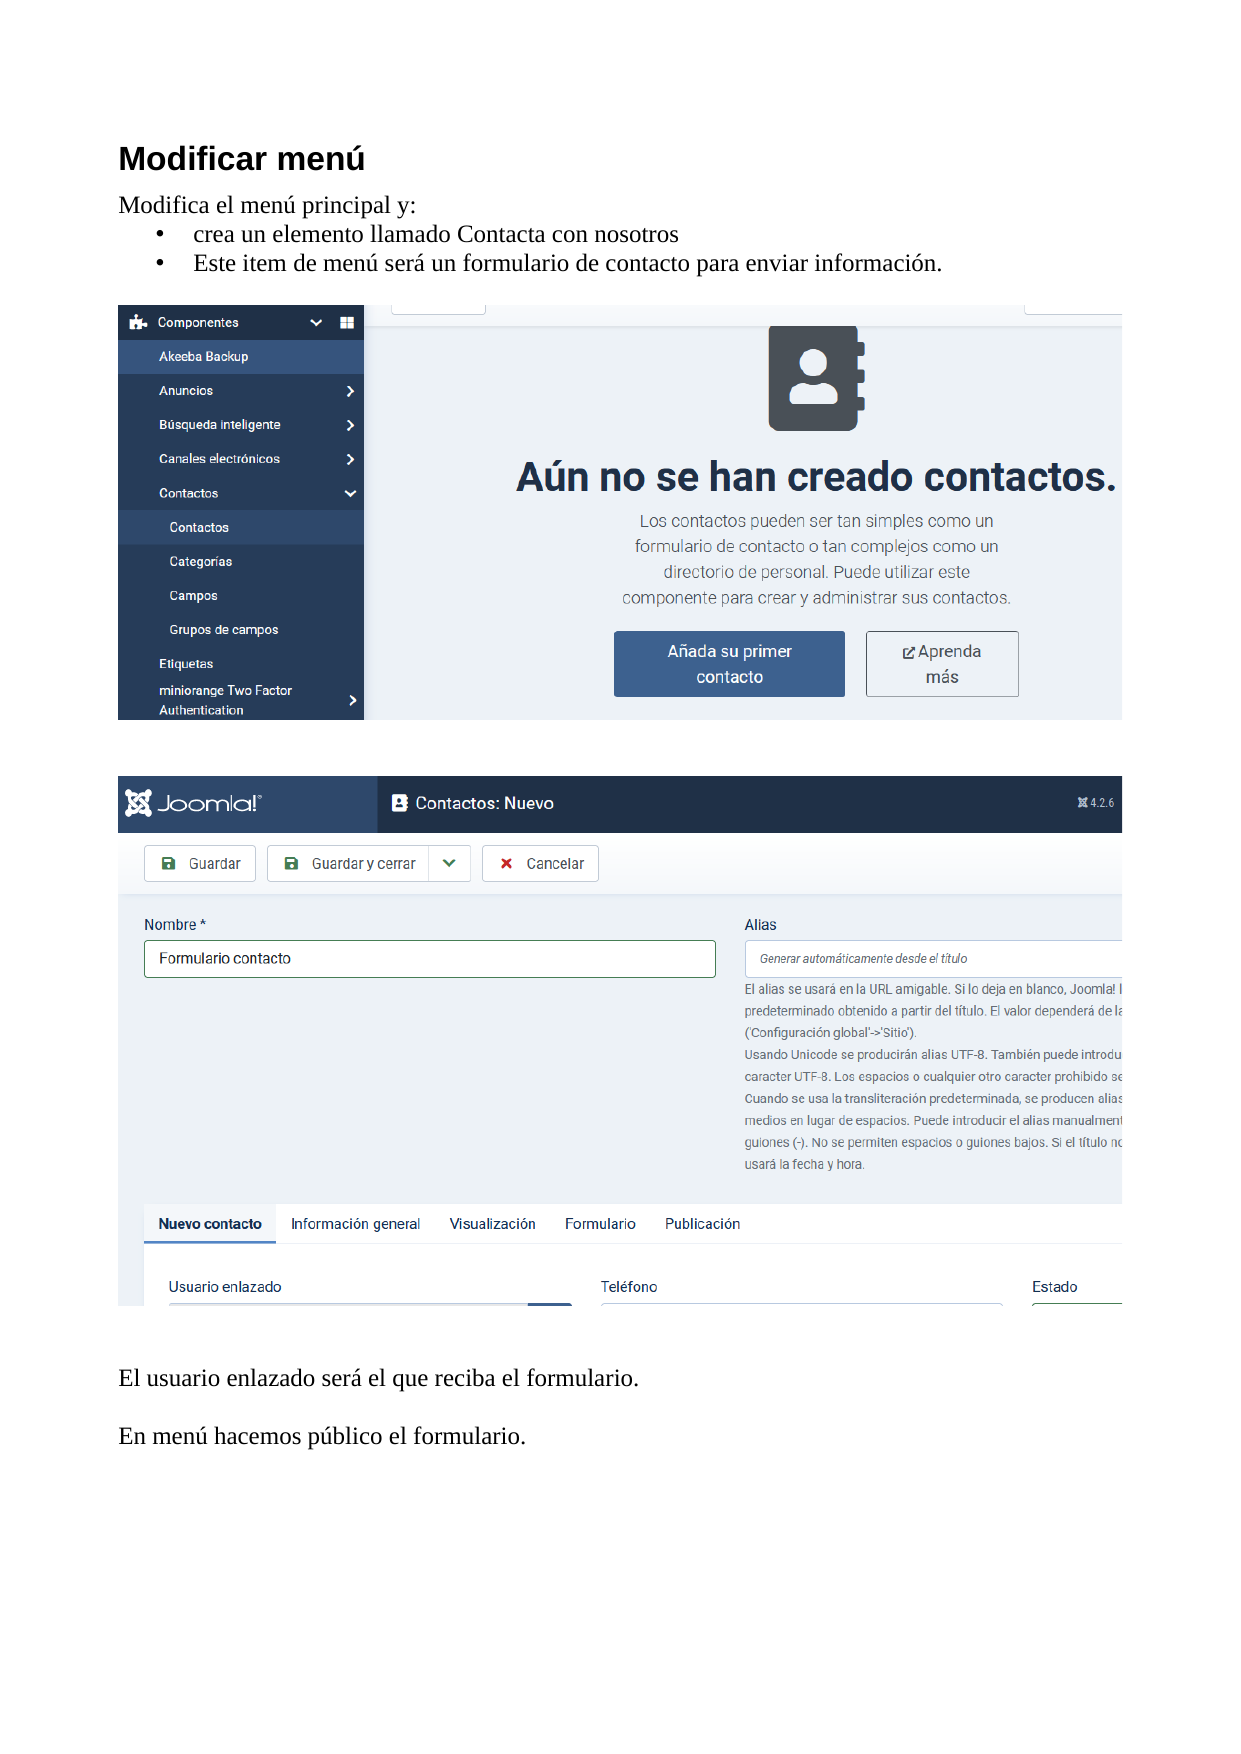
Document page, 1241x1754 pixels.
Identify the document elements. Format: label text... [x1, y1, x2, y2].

subtitle Modificar menú [118, 139, 1122, 178]
list crea un elemento llamado Contacta con nosotros [156, 219, 1122, 248]
picture [118, 776, 1123, 1306]
text En menú hacemos público el formulario. [118, 1421, 1122, 1450]
list Este item de menú será un formulario de contacto para enviar información. [156, 248, 1122, 276]
text Modifica el menú principal y: [118, 190, 1122, 219]
picture [118, 305, 1123, 720]
text El usuario enlazado será el que reciba el formulario. [118, 1363, 1122, 1392]
